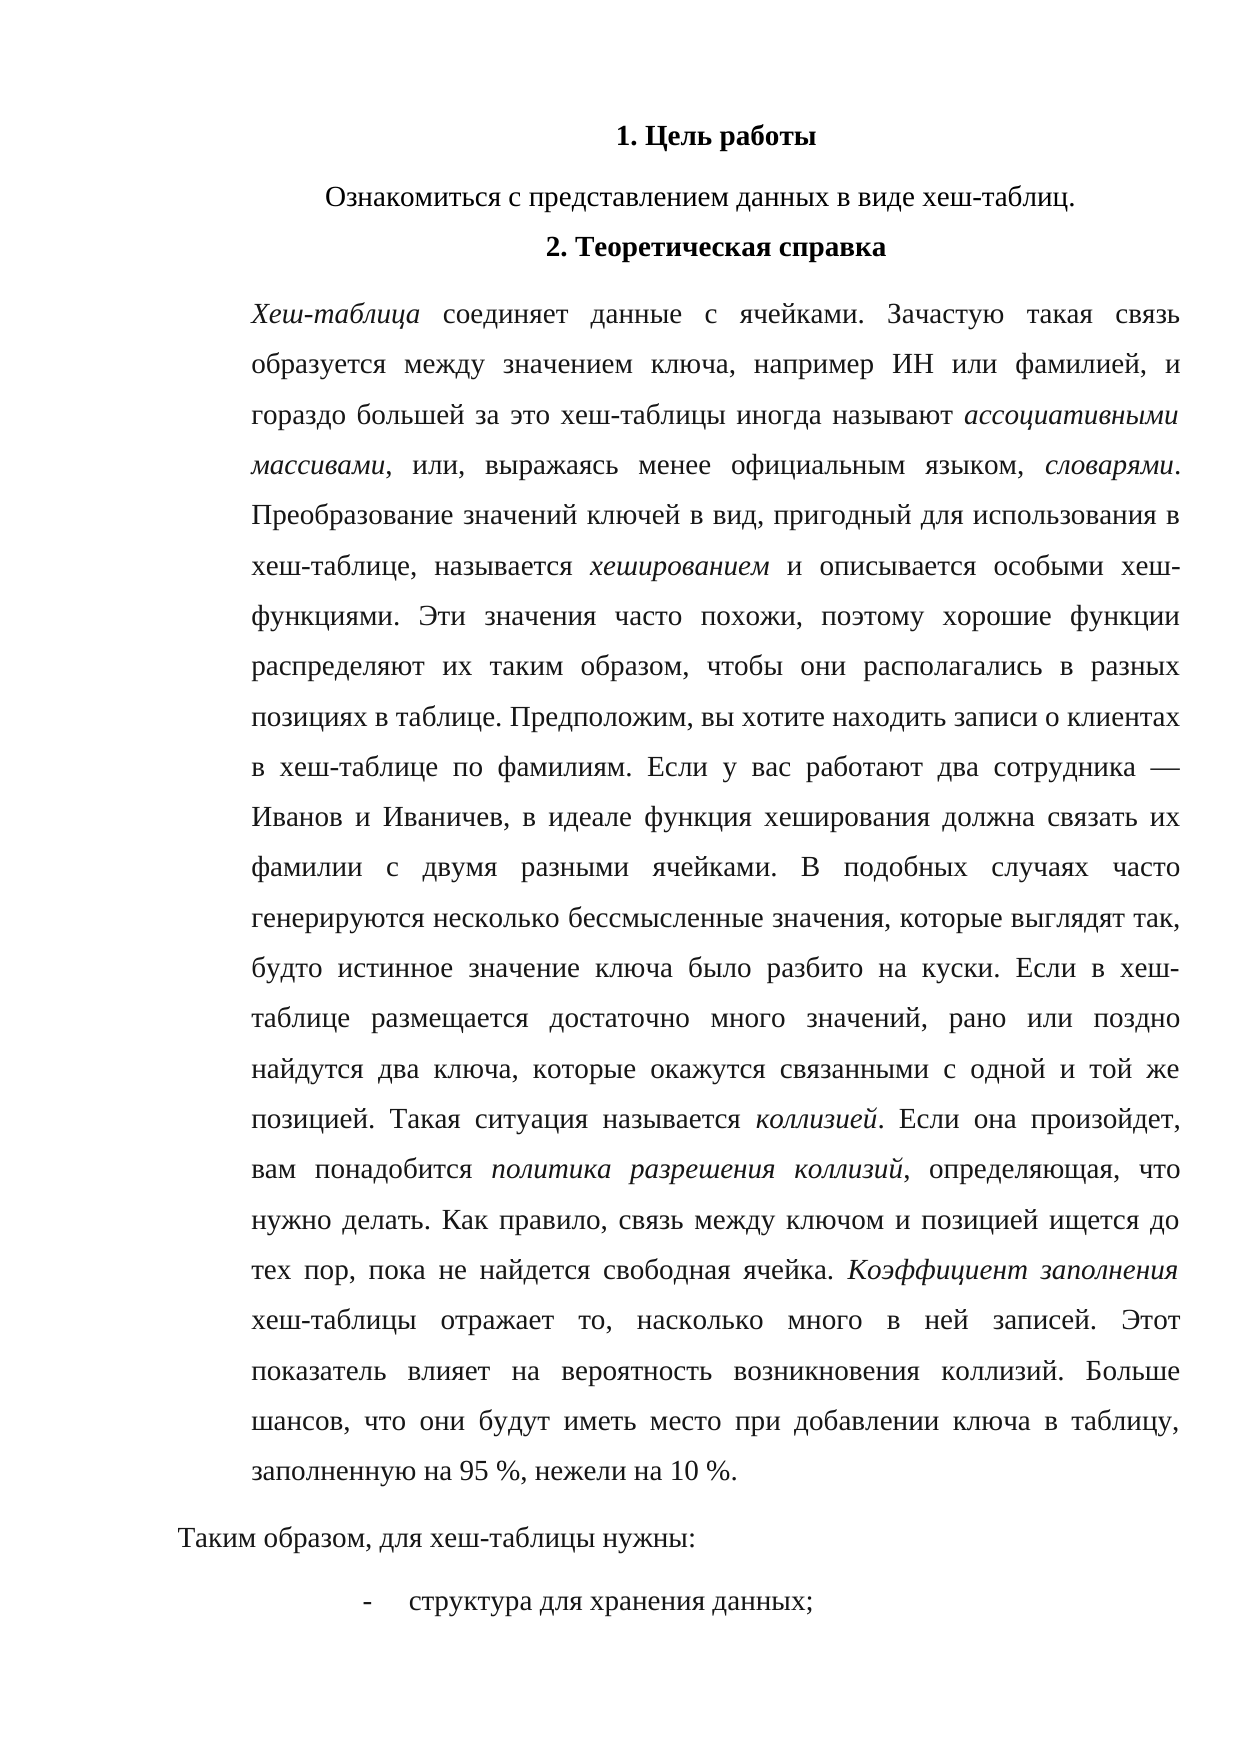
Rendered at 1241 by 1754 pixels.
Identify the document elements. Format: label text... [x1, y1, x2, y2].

text 2. Теоретическая справка [251, 229, 1181, 263]
text Ознакомиться с представлением данных в виде хеш-таблиц. [251, 179, 1181, 212]
text Хеш-таблица соединяет данные с ячейками. Зачастую такая связь образуется между значением ключа, например ИН или фамилией, и гораздо большей за это хеш-таблицы иногда называют ассоциативными массивами, или, выражаясь менее официальным языком, словарями. Преобразование значений ключей в вид, пригодный для использования в хеш-таблице, называется хешированием и описывается особыми хеш-функциями. Эти значения часто похожи, поэтому хорошие функции распределяют их таким образом, чтобы они располагались в разных позициях в таблице. Предположим, вы хотите находить записи о клиентах в хеш-таблице по фамилиям. Если у вас работают два сотрудника — Иванов и Иваничев, в идеале функция хеширования должна связать их фамилии с двумя разными ячейками. В подобных случаях часто генерируются несколько бессмысленные значения, которые выглядят так, будто истинное значение ключа было разбито на куски. Если в хеш-таблице размещается достаточно много значений, рано или поздно найдутся два ключа, которые окажутся связанными с одной и той же позицией. Такая ситуация называется коллизией. Если она произойдет, вам понадобится политика разрешения коллизий, определяющая, что нужно делать. Как правило, связь между ключом и позицией ищется до тех пор, пока не найдется свободная ячейка. Коэффициент заполнения хеш-таблицы отражает то, насколько много в ней записей. Этот показатель влияет на вероятность возникновения коллизий. Больше шансов, что они будут иметь место при добавлении ключа в таблицу, заполненную на 95 %, нежели на 10 %. [251, 296, 1181, 1487]
text 1. Цель работы [251, 118, 1181, 152]
text Таким образом, для хеш-таблицы нужны: [177, 1520, 1181, 1554]
text - структура для хранения данных; [362, 1583, 1181, 1617]
